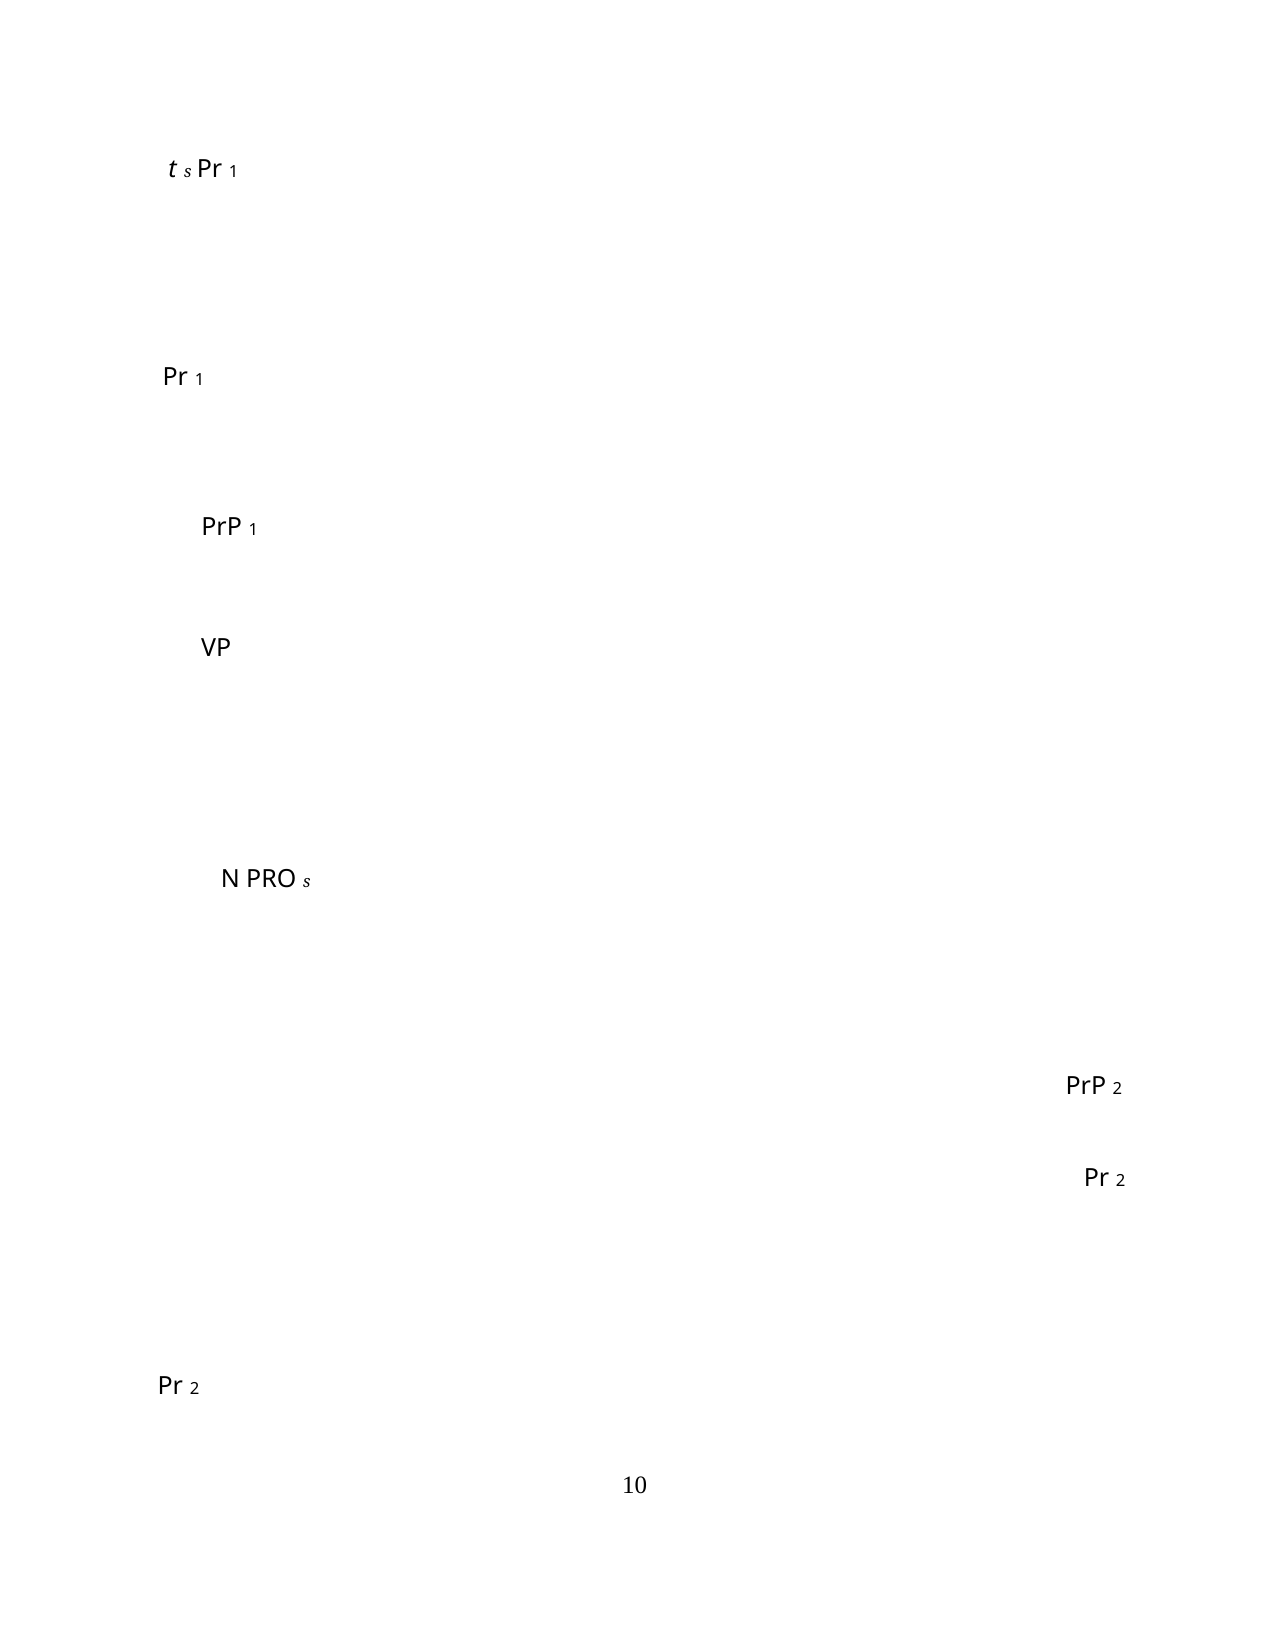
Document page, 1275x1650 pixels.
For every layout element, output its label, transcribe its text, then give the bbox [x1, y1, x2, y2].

text Pr 2 [150, 1160, 1125, 1194]
text PrP 1 [201, 508, 1125, 542]
text N PRO s [199, 837, 1125, 895]
text Pr 2 [157, 1368, 1125, 1402]
text PrP 2 [150, 1068, 1122, 1102]
text VP [201, 629, 1125, 663]
text Pr 1 [162, 358, 1125, 392]
text t s Pr 1 [168, 150, 1125, 184]
